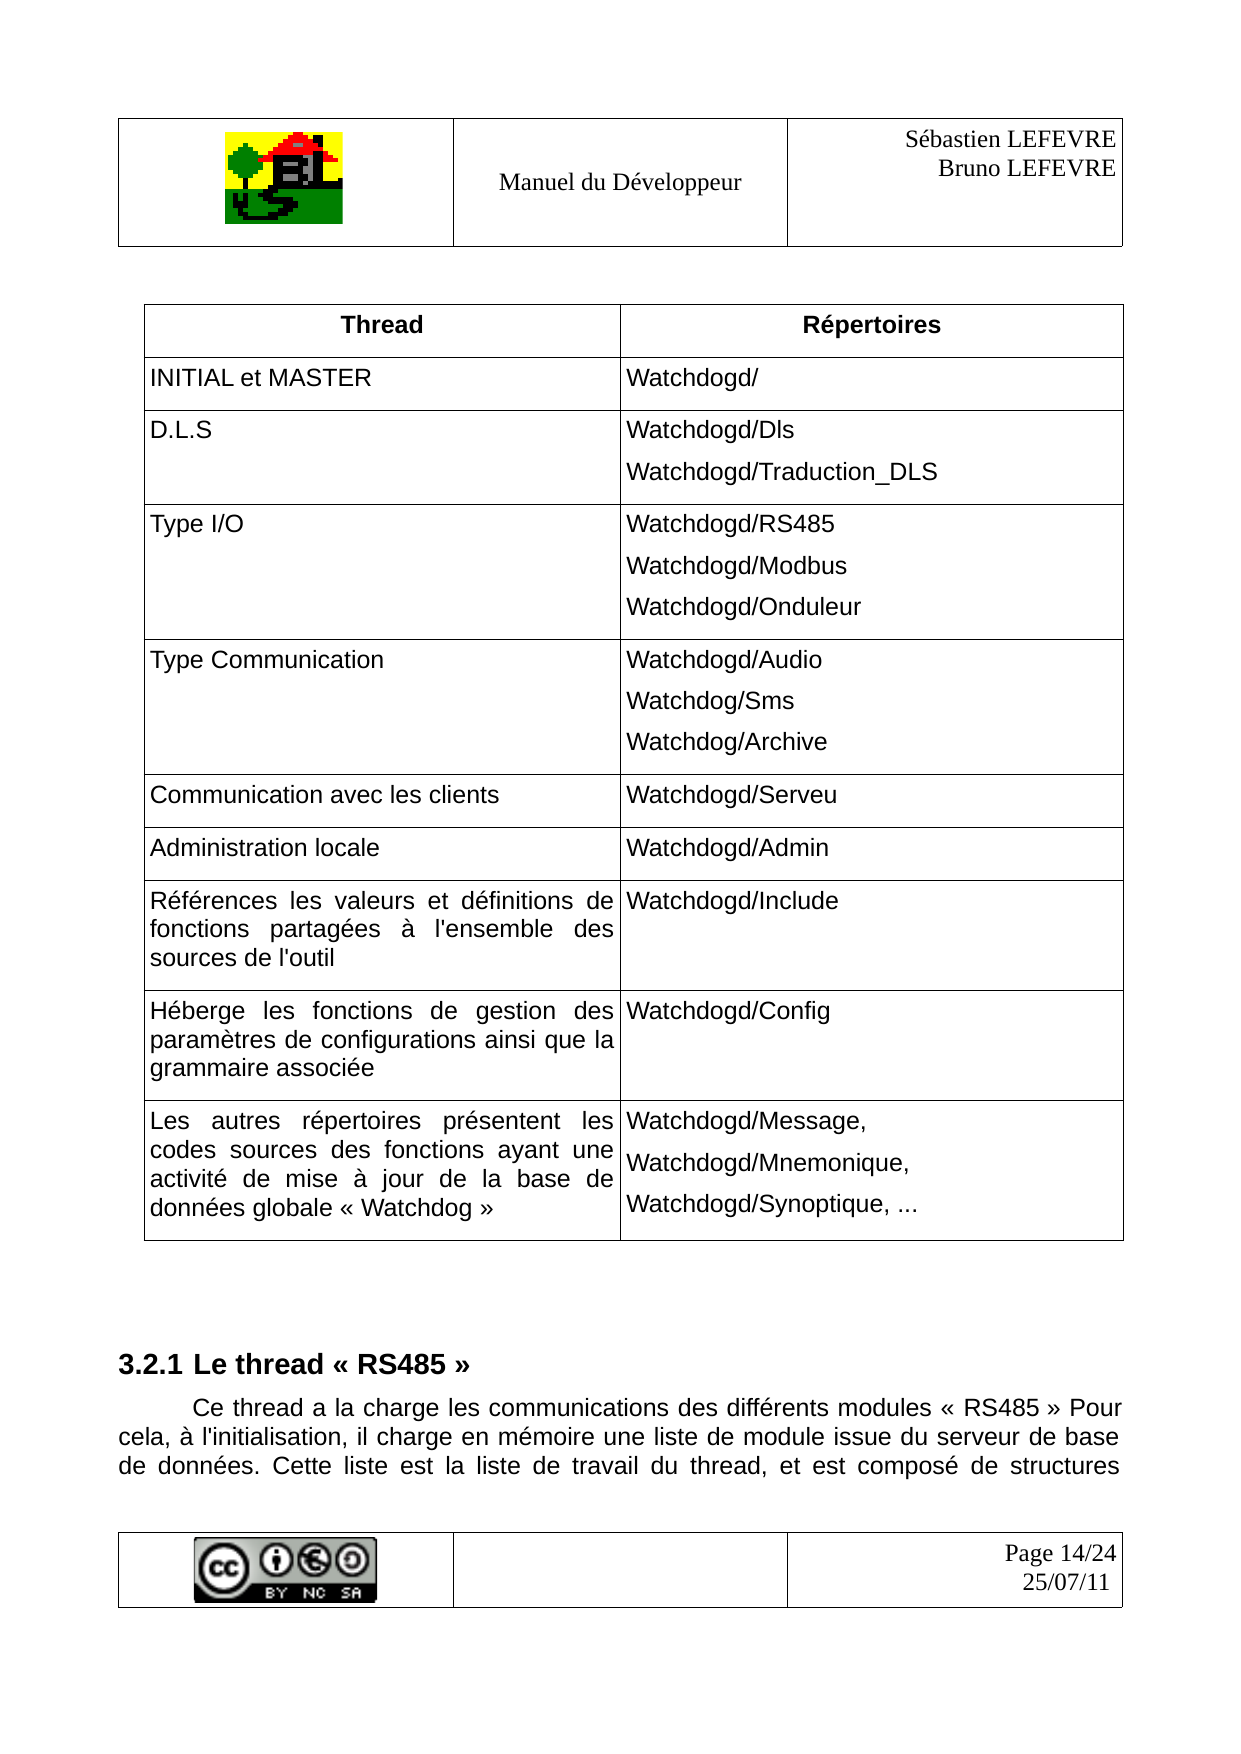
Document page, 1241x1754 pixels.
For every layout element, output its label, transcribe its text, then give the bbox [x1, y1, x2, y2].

picture [225, 132, 343, 224]
table_cell Type Communication [145, 640, 620, 774]
table_cell Watchdogd/Message, Watchdogd/Mnemonique, Watchdogd/Synoptique, ... [621, 1101, 1123, 1239]
table_cell Watchdogd/Include [621, 881, 1123, 990]
table_cell Les autres répertoires présentent les codes sources des fonctions ayant une activité de mise à jour de la base de données globale « Watchdog » [145, 1101, 620, 1239]
table_cell Administration locale [145, 828, 620, 880]
table_header Répertoires [621, 305, 1123, 357]
table_cell Références les valeurs et définitions de fonctions partagées à l'ensemble des sources de l'outil [145, 881, 620, 990]
table_cell Héberge les fonctions de gestion des paramètres de configurations ainsi que la grammaire associée [145, 991, 620, 1100]
table_cell Communication avec les clients [145, 775, 620, 827]
subtitle Le thread « RS485 » [118, 1347, 1122, 1381]
table_cell Watchdogd/ [621, 358, 1123, 409]
table_cell Type I/O [145, 505, 620, 639]
table_header Thread [145, 305, 620, 357]
text Ce thread a la charge les communications des différents modules « RS485 » Pour cela, à l'initialisation, il charge en mémoire une liste de module issue du serveur de base de données. Cette liste est la liste de travail du thread, et est composé de structures [118, 1393, 1122, 1479]
table_cell Watchdogd/Serveu [621, 775, 1123, 827]
table_cell Watchdogd/Config [621, 991, 1123, 1100]
picture [193, 1537, 378, 1603]
table_cell D.L.S [145, 411, 620, 503]
table_cell Watchdogd/Admin [621, 828, 1123, 880]
table_cell Watchdogd/Dls Watchdogd/Traduction_DLS [621, 411, 1123, 503]
table_cell Watchdogd/Audio Watchdog/Sms Watchdog/Archive [621, 640, 1123, 774]
table_cell INITIAL et MASTER [145, 358, 620, 409]
table_cell Watchdogd/RS485 Watchdogd/Modbus Watchdogd/Onduleur [621, 505, 1123, 639]
